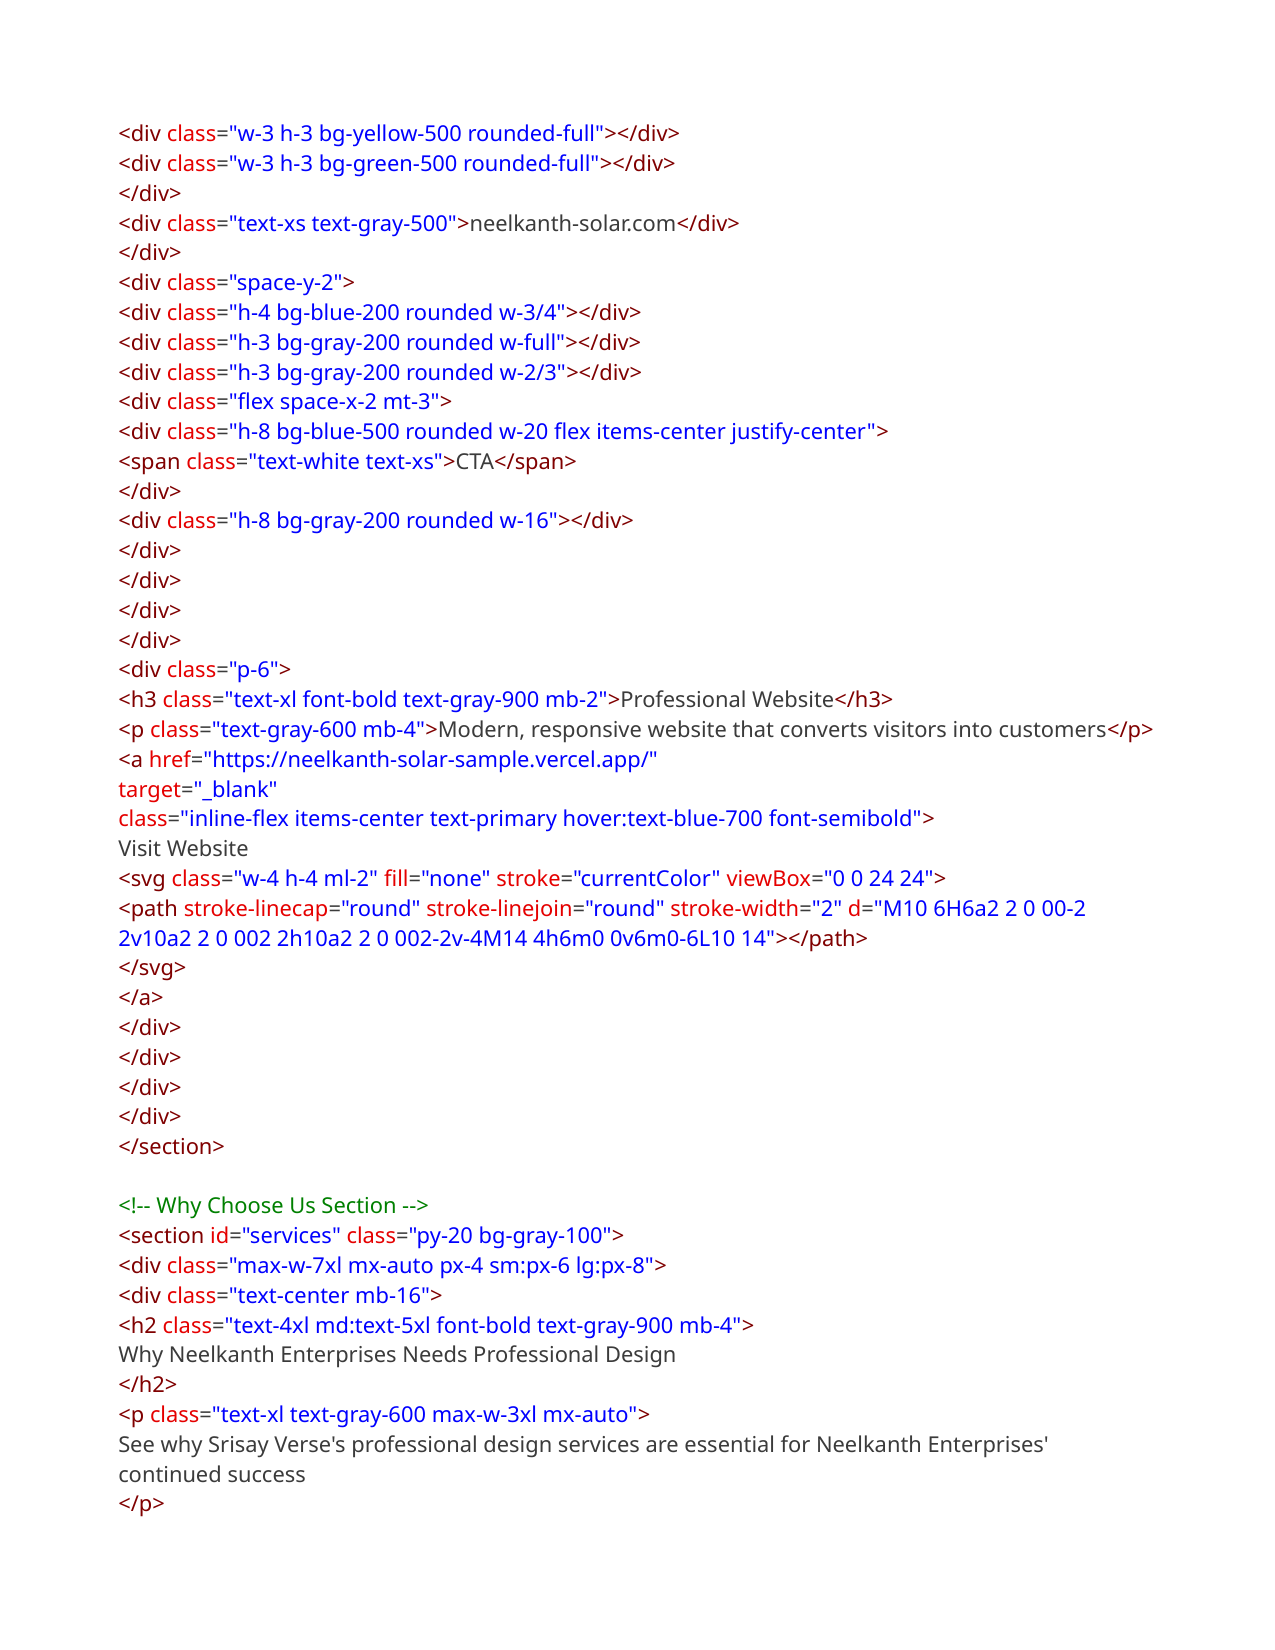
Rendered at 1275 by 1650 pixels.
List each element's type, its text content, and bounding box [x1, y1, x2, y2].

text </div> [118, 1042, 1157, 1071]
text </div> [118, 476, 1157, 505]
text <path stroke-linecap="round" stroke-linejoin="round" stroke-width="2" d="M10 6H6a2 2 0 00-2 2v10a2 2 0 002 2h10a2 2 0 002-2v-4M14 4h6m0 0v6m0-6L10 14"></path> [118, 893, 1157, 952]
text <div class="space-y-2"> [118, 267, 1157, 297]
text <div class="h-4 bg-blue-200 rounded w-3/4"></div> [118, 297, 1157, 327]
text </div> [118, 1101, 1157, 1131]
text <span class="text-white text-xs">CTA</span> [118, 446, 1157, 476]
text <div class="text-center mb-16"> [118, 1280, 1157, 1310]
text </div> [118, 624, 1157, 654]
text <h3 class="text-xl font-bold text-gray-900 mb-2">Professional Website</h3> [118, 684, 1157, 714]
text <section id="services" class="py-20 bg-gray-100"> [118, 1220, 1157, 1250]
text See why Srisay Verse's professional design services are essential for Neelkanth Enterprises' continued success [118, 1429, 1157, 1488]
text </div> [118, 565, 1157, 595]
text <div class="h-3 bg-gray-200 rounded w-2/3"></div> [118, 356, 1157, 386]
text <div class="p-6"> [118, 654, 1157, 684]
text <svg class="w-4 h-4 ml-2" fill="none" stroke="currentColor" viewBox="0 0 24 24"> [118, 863, 1157, 893]
text </div> [118, 595, 1157, 624]
text </div> [118, 1071, 1157, 1101]
text </p> [118, 1488, 1157, 1518]
text target="_blank" [118, 773, 1157, 803]
text <div class="h-8 bg-gray-200 rounded w-16"></div> [118, 505, 1157, 535]
text Visit Website [118, 833, 1157, 863]
text </div> [118, 1012, 1157, 1042]
text <div class="h-3 bg-gray-200 rounded w-full"></div> [118, 327, 1157, 356]
text <!-- Why Choose Us Section --> [118, 1191, 1157, 1220]
text class="inline-flex items-center text-primary hover:text-blue-700 font-semibold"> [118, 803, 1157, 833]
text <div class="text-xs text-gray-500">neelkanth-solar.com</div> [118, 207, 1157, 237]
text <a href="https://neelkanth-solar-sample.vercel.app/" [118, 744, 1157, 773]
text Why Neelkanth Enterprises Needs Professional Design [118, 1339, 1157, 1369]
text <div class="h-8 bg-blue-500 rounded w-20 flex items-center justify-center"> [118, 416, 1157, 446]
text <div class="max-w-7xl mx-auto px-4 sm:px-6 lg:px-8"> [118, 1250, 1157, 1280]
text </a> [118, 982, 1157, 1012]
text <div class="flex space-x-2 mt-3"> [118, 386, 1157, 416]
text </section> [118, 1131, 1157, 1161]
text </h2> [118, 1369, 1157, 1399]
text </div> [118, 535, 1157, 565]
text <div class="w-3 h-3 bg-yellow-500 rounded-full"></div> [118, 118, 1157, 148]
text </div> [118, 237, 1157, 267]
text </div> [118, 178, 1157, 207]
text </svg> [118, 952, 1157, 982]
text <h2 class="text-4xl md:text-5xl font-bold text-gray-900 mb-4"> [118, 1310, 1157, 1339]
text <p class="text-xl text-gray-600 max-w-3xl mx-auto"> [118, 1399, 1157, 1429]
text <div class="w-3 h-3 bg-green-500 rounded-full"></div> [118, 148, 1157, 178]
text <p class="text-gray-600 mb-4">Modern, responsive website that converts visitors into customers</p> [118, 714, 1157, 744]
